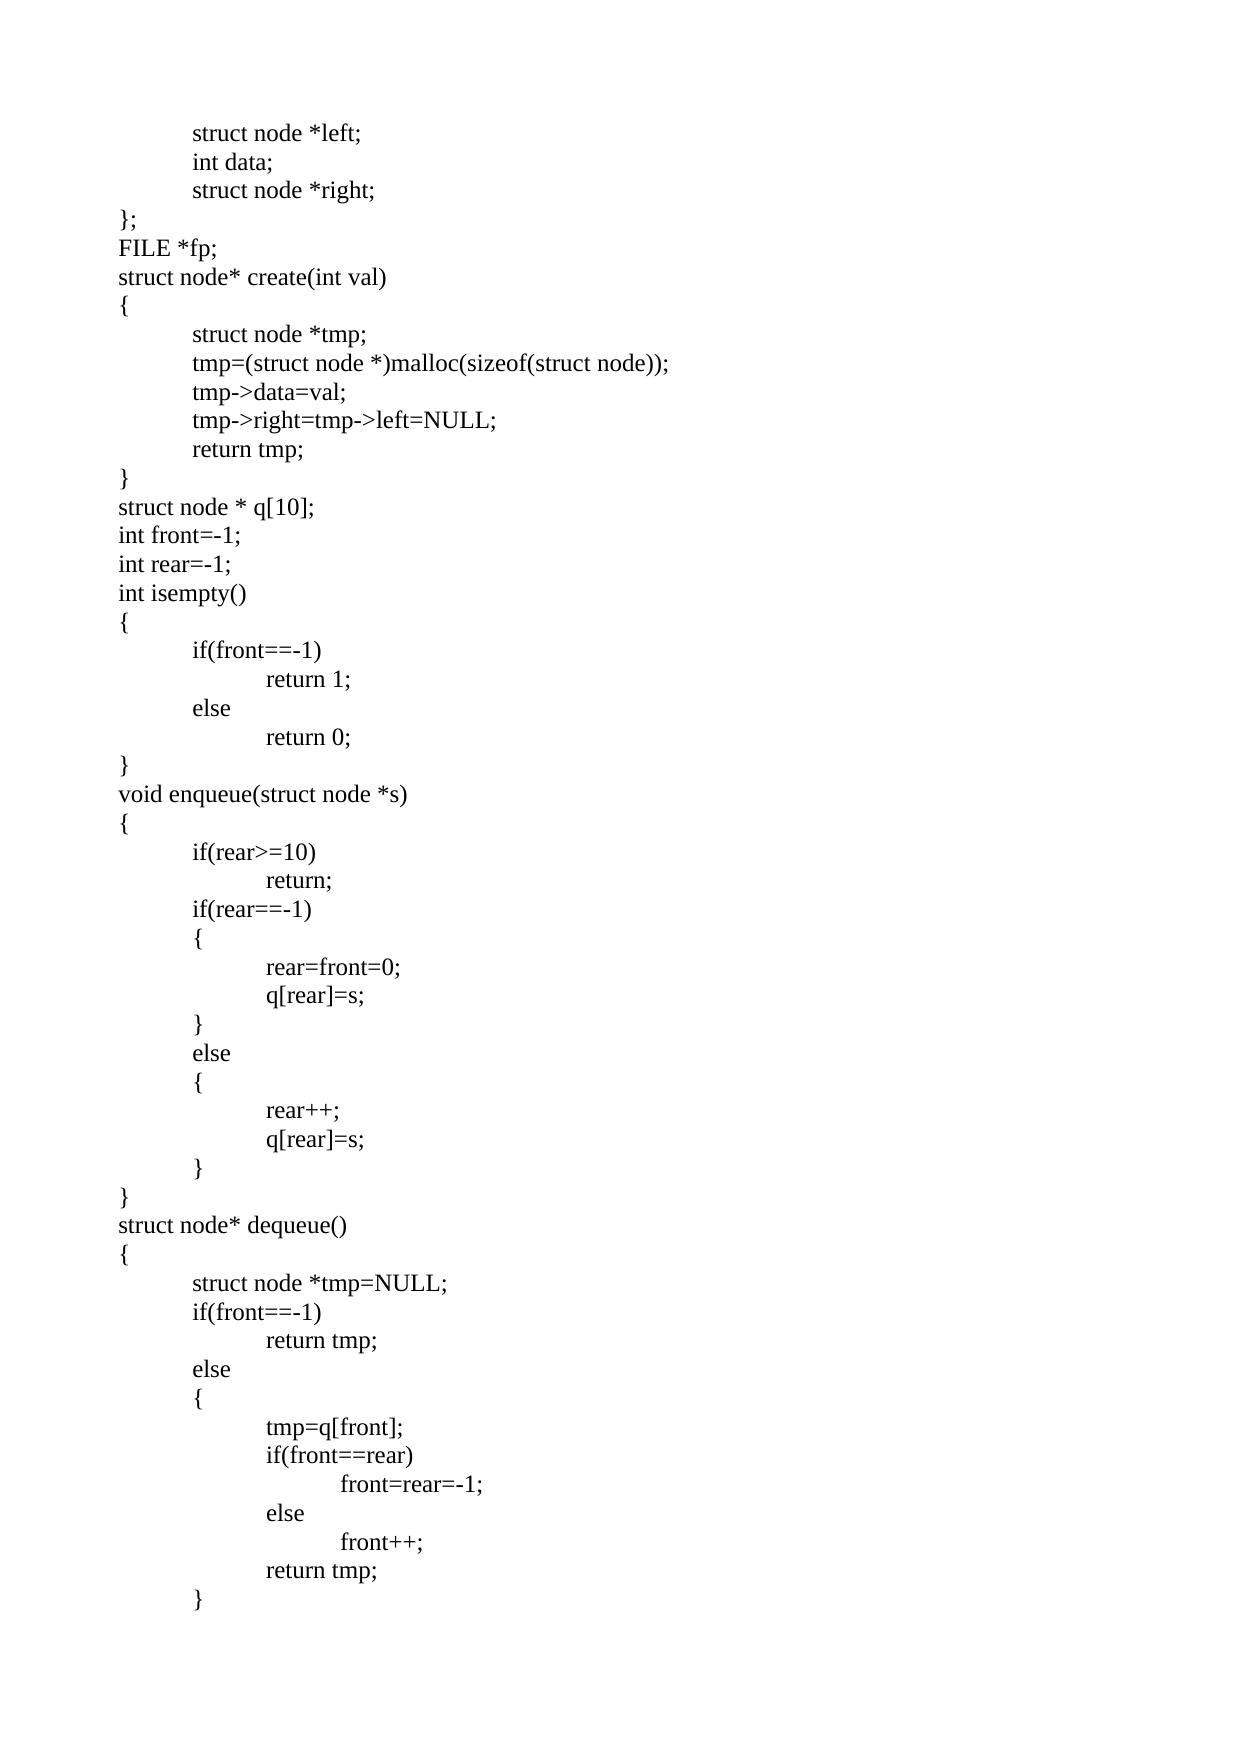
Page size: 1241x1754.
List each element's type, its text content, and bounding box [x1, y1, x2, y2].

text front=rear=-1; [118, 1469, 1122, 1498]
text rear++; [118, 1096, 1122, 1124]
text if(rear==-1) [118, 894, 1122, 923]
text struct node *tmp; [118, 319, 1122, 348]
text { [118, 1239, 1122, 1268]
text FILE *fp; [118, 233, 1122, 262]
text if(front==rear) [118, 1441, 1122, 1469]
text int isempty() [118, 578, 1122, 607]
text struct node *left; [118, 118, 1122, 147]
text { [118, 1067, 1122, 1096]
text int data; [118, 147, 1122, 176]
text return 0; [118, 722, 1122, 751]
text struct node * q[10]; [118, 492, 1122, 521]
text q[rear]=s; [118, 1124, 1122, 1153]
text } [118, 463, 1122, 492]
text front++; [118, 1527, 1122, 1556]
text else [118, 693, 1122, 722]
text return tmp; [118, 1326, 1122, 1354]
text { [118, 923, 1122, 952]
text return 1; [118, 664, 1122, 693]
text void enqueue(struct node *s) [118, 779, 1122, 808]
text } [118, 1009, 1122, 1038]
text struct node *tmp=NULL; [118, 1268, 1122, 1297]
text if(front==-1) [118, 636, 1122, 664]
text int rear=-1; [118, 549, 1122, 578]
text if(rear>=10) [118, 837, 1122, 866]
text tmp->right=tmp->left=NULL; [118, 406, 1122, 434]
text } [118, 1153, 1122, 1182]
text } [118, 1182, 1122, 1211]
text }; [118, 204, 1122, 233]
text rear=front=0; [118, 952, 1122, 981]
text tmp=q[front]; [118, 1412, 1122, 1441]
text } [118, 1584, 1122, 1613]
text struct node *right; [118, 176, 1122, 204]
text return; [118, 866, 1122, 894]
text else [118, 1498, 1122, 1527]
text struct node* create(int val) [118, 262, 1122, 291]
text return tmp; [118, 434, 1122, 463]
text else [118, 1354, 1122, 1383]
text { [118, 291, 1122, 319]
text tmp=(struct node *)malloc(sizeof(struct node)); [118, 348, 1122, 377]
text q[rear]=s; [118, 981, 1122, 1009]
text { [118, 808, 1122, 837]
text int front=-1; [118, 521, 1122, 549]
text if(front==-1) [118, 1297, 1122, 1326]
text tmp->data=val; [118, 377, 1122, 406]
text return tmp; [118, 1556, 1122, 1584]
text { [118, 607, 1122, 636]
text struct node* dequeue() [118, 1211, 1122, 1239]
text { [118, 1383, 1122, 1412]
text } [118, 751, 1122, 779]
text else [118, 1038, 1122, 1067]
